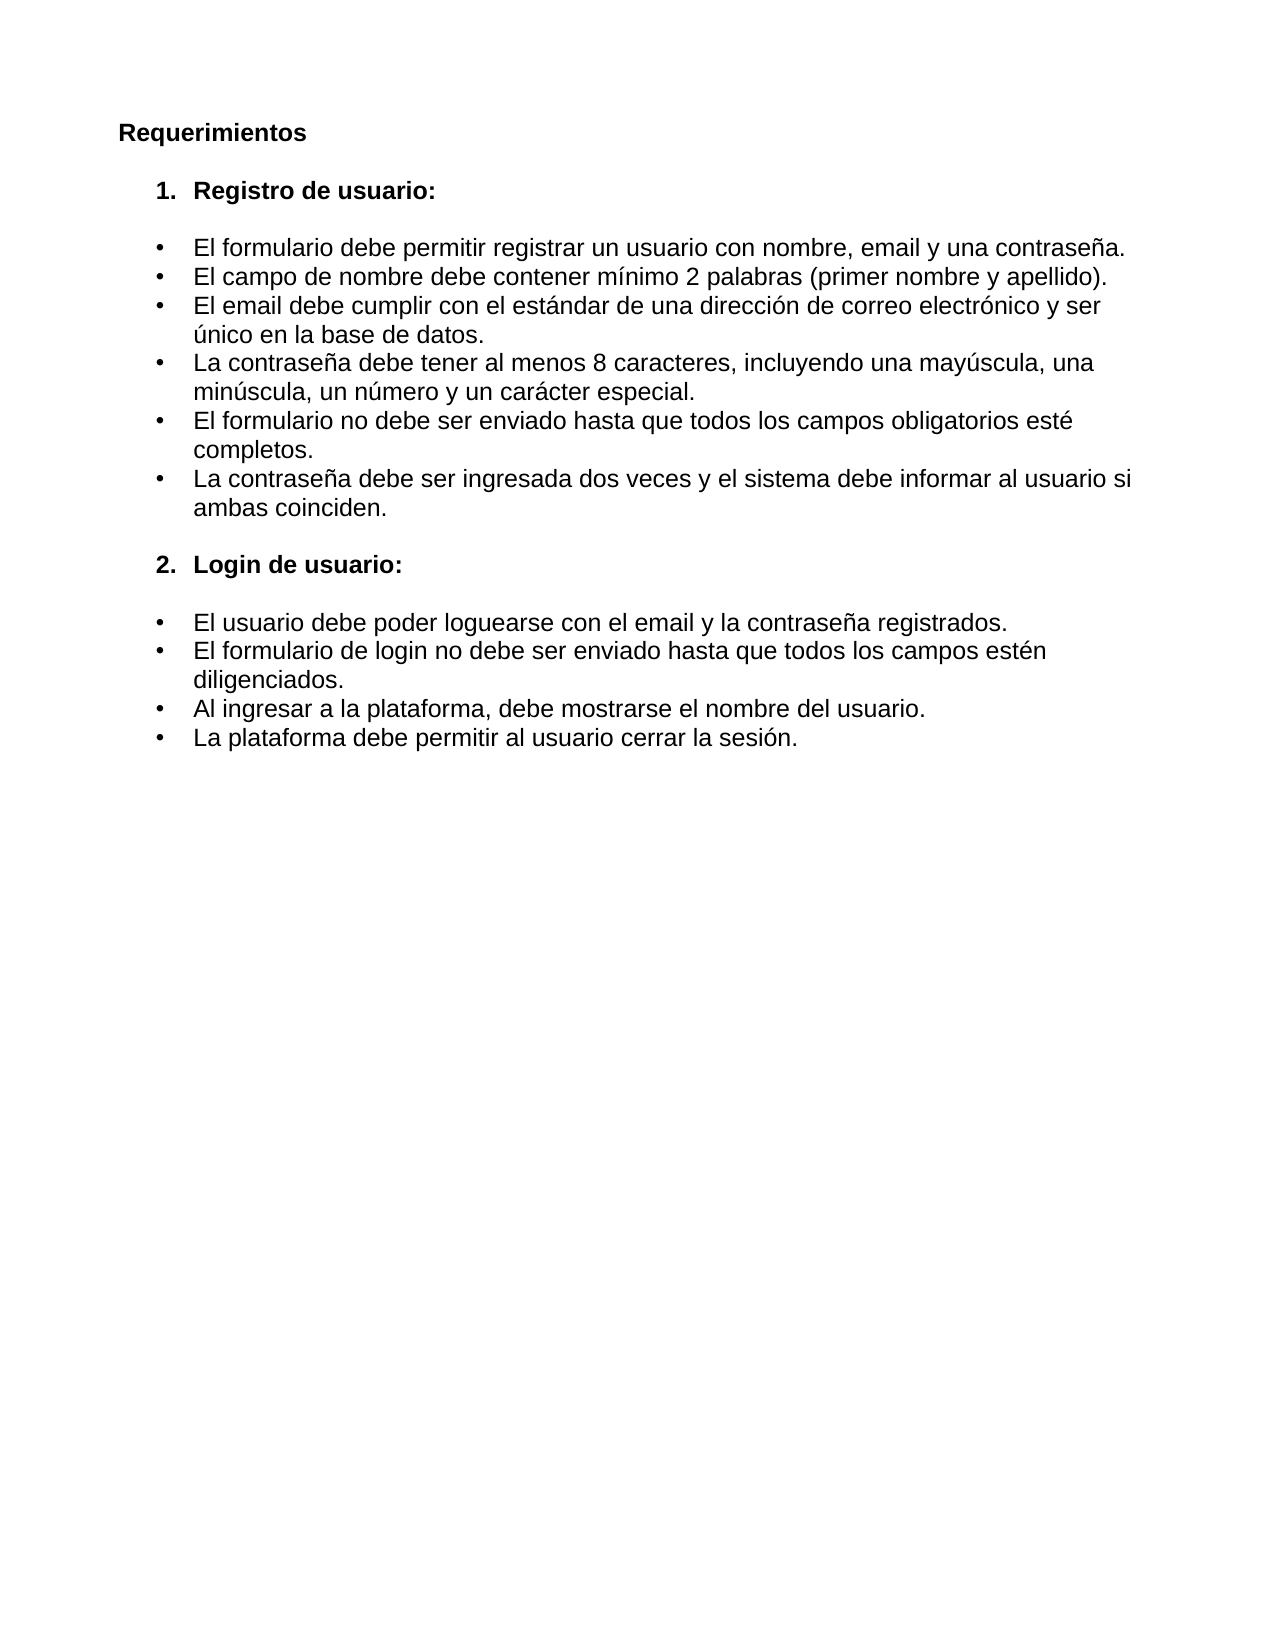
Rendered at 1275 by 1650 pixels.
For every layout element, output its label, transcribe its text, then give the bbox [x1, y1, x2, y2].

list El email debe cumplir con el estándar de una dirección de correo electrónico y ser único en la base de datos. [156, 291, 1157, 348]
list La contraseña debe ser ingresada dos veces y el sistema debe informar al usuario si ambas coinciden. [156, 464, 1157, 521]
list Registro de usuario: [156, 176, 1157, 204]
text Requerimientos [118, 118, 1157, 147]
list El formulario de login no debe ser enviado hasta que todos los campos estén diligenciados. [156, 636, 1157, 694]
list El campo de nombre debe contener mínimo 2 palabras (primer nombre y apellido). [156, 262, 1157, 291]
list El formulario debe permitir registrar un usuario con nombre, email y una contraseña. [156, 233, 1157, 262]
list La plataforma debe permitir al usuario cerrar la sesión. [156, 723, 1157, 752]
list El usuario debe poder loguearse con el email y la contraseña registrados. [156, 607, 1157, 636]
list Al ingresar a la plataforma, debe mostrarse el nombre del usuario. [156, 694, 1157, 723]
list La contraseña debe tener al menos 8 caracteres, incluyendo una mayúscula, una minúscula, un número y un carácter especial. [156, 348, 1157, 406]
list Login de usuario: [156, 550, 1157, 579]
list El formulario no debe ser enviado hasta que todos los campos obligatorios esté completos. [156, 406, 1157, 464]
